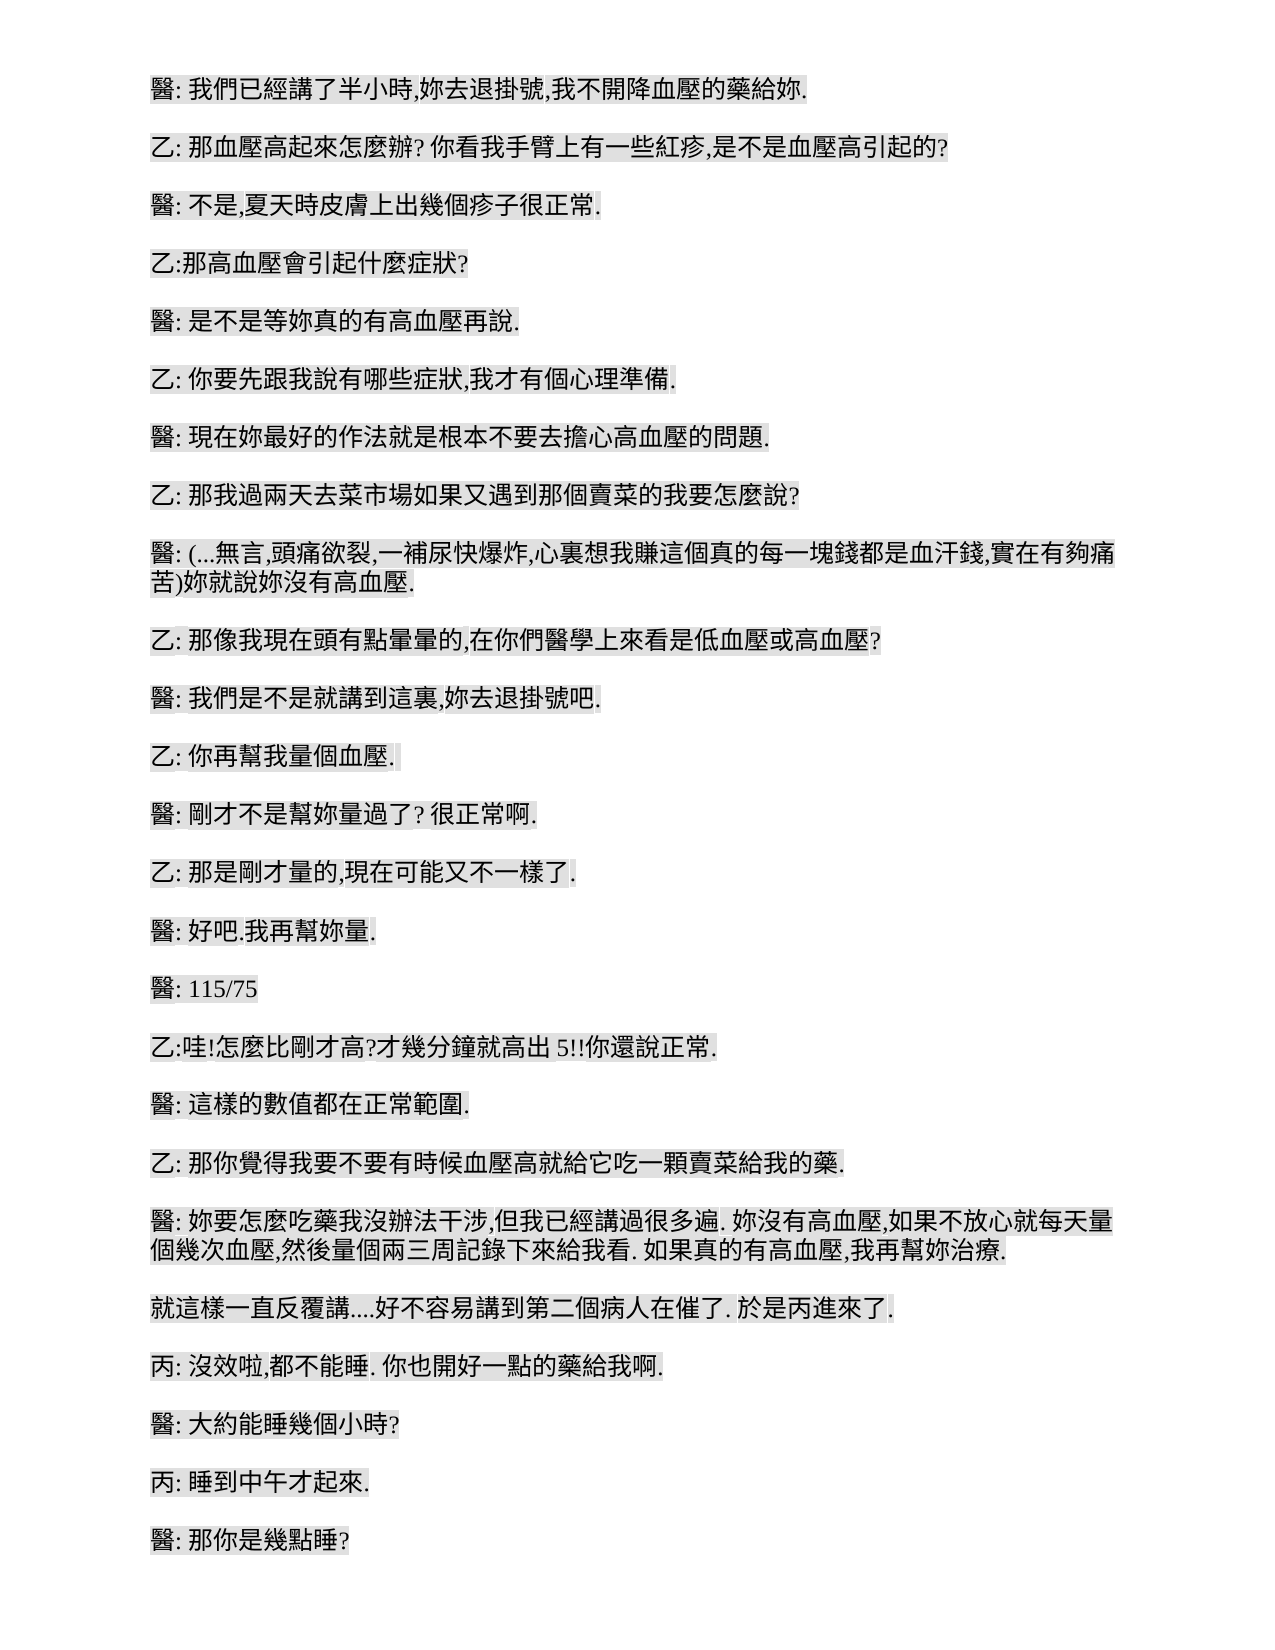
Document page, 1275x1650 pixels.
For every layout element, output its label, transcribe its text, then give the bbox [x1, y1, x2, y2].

text 對於在台灣當精神科開業醫這樣一種幾乎完全不用大腦而只需要忍耐的工作,有時我都不知道該說害怕或無奈了,也許害怕的成份居多. 理性上任何難題我都很喜歡處理,越難越好,但如果你要處理的都是一些根本不是問題的問題,或是根本無法用理性來處理的問題或甚至對方只是把你當成藥頭,那真的很挫折. 十個病人之中,大約有六七個是這樣的一些 "病人",跟醫院的專業就診型態真是差很多. 當然不是全部或大多數的病人都這樣,也許只是少數,但一個少數往往就能讓你頭痛欲裂. 病患乙: 醫師,怎麼辦,我完蛋了. 醫: 我不是前天才開一個月的藥給妳,怎麼又來了? 乙: 你那個藥害我得了高血壓. 醫:(...無奈,我知道又要展開一場冗長而反覆且毫無意義的對話了) 怎麼說呢? 乙: 我昨天去買菜,跟那個賣菜的在聊天,她說人到五十歲就會有十個有八個有高血壓. 我一聽嚇死了,賣菜的很好心還給我兩排降血壓的藥. 醫: 妳過去有高血壓嗎? 乙: 沒有啊. 醫: 那麼高血壓不會在一天內形成. 妳有量嗎? 乙: 我有量啊,但我的血壓計是電子的不準. 醫: 妳血壓多少? 乙: 130/70 醫: 這樣很正常啊. 乙: 但是我擔心我有高血壓怎麼辦? 醫: 妳如果擔心就每天量個幾次血壓,然後量個兩三周記錄下來拿來給我看. 乙: 那我不就死定了我還等兩三周. 我昨天晚上就努力要找到你的電話,我要掛急診. 醫: 診所沒有在看急診. 乙: 那怎麼辦? 那我死定了. 醫: 妳沒有高血壓,如果不放心就每天量個幾次血壓,然後量個兩三周記錄下來給我看. 乙: 賣菜的很好心,我就把他給我的降血壓藥吃了,頭很暈,但是血壓真的有降了. 我在想頭暈是不是吃妳的藥引起的? 你看怎麼辦? 醫: 我說過了啊, 妳沒有高血壓,如果不放心就每天量個幾次血壓,然後量個兩三周記錄下來給我看. 乙:那我要不要先吃一些預防,萬一等血壓真的高起來就太遲了. 醫: 不需要吃藥去預防一個都還不存在的病,妳過去如果沒有高血壓,現在也沒有血壓高,為什麼要預防? 乙: 那你只會這樣說,你要幫我開降血壓藥啊. 醫: (....無言,頭開始痛) 乙: 還是妳也開賣菜的這種藥給我好了,妳要不要幫我看一下這個藥品質好不好. 醫: 我沒必要看賣菜的藥,因為妳根本不需要吃藥. 乙: 不吃藥怎麼行呢? 那萬一血壓高起來怎麼辦? 醫: 妳沒有高血壓,如果不放心就每天量個幾次血壓,然後量個兩三周記錄下來給我看. 乙: 可是,賣菜的說要先預防. 說不預防等它高起來就太慢了. 醫: 賣菜的是醫生嗎? 乙: 不是啊. 所以我來問你啊. 醫: 我已經說個很多次了,妳沒有高血壓,如果不放心就每天量個幾次血壓,然後量個兩三周記錄下來給我看. 乙: 那我該怎麼辦? 就這樣等死嗎? 醫: 妳沒有高血壓,如果不放心就每天量個幾次血壓,然後量個兩三周記錄下來給我看. 乙: 那你要幫我檢查啊. 醫: 我已經破例讓妳驗了許多次血,不要再驗了,妳每次的血液檢查報告都是滿分,非常健康,不像我都是滿江紅. 乙: 不然你開一些感冒藥讓我預防一下. 醫: 妳沒有感冒為什麼要吃感冒藥. 乙: 我要先預防啊. 醫: 感冒藥只能退燒止痛,無法預防感冒. 乙: 那我萬一得高血壓怎麼辦. 醫: 妳沒有高血壓,如果不放心就每天量個幾次血壓,然後量個兩三周記錄下來給我看. 乙: 那我怎麼辦呢? 不能就這樣等死啊,還好那個賣菜的有提醒我,你現在又跟她講的不一樣,那我該聽誰的? 醫: 妳要聽誰的我沒意見,我已經講很多遍了. 妳沒有高血壓,如果不放心就每天量個幾次血壓,然後量個兩三周記錄下來給我看. 乙: 可是這樣量會準嗎? 醫: 為什麼會不準? 乙: 怕萬一血壓計不準啊. 醫:(....無言) 乙: 你幫我看賣菜給我的藥,她給我兩種,說要搭配著吃,你看我一天要吃幾顆比較好. 醫: (...越來越無奈)我已經告訴妳怎麼做了,妳不需要吃藥,因為妳沒有高血壓,如果不放心就每天量個幾次血壓,然後量個兩三周記錄下來給我看. 乙: 妳看這一排紅色的是什麼樣的血壓藥,適不適合多吃. 醫: 妳是希望我跟妳說什麼呢? 乙: 我不能就這樣不管血壓高起來啊. 醫: 我不道怎麼表達了. 妳聽懂我在說什麼嗎? 乙: 懂啊,我又不是神經病怎麼會不懂. 你叫我不用管它有沒有高血壓就放著不用管. 醫: 我不是這個意思,我是說妳如果從來都沒有高血壓,現在也看不出血壓有高的跡象,為什麼要吃別人給妳的什麼降血壓呢? 乙: 我也知道賣菜的不是醫生,所我來找你開藥啊. 醫: (...無奈)妳是希望我做什麼? 乙: 我怎麼知道,你是醫生啊,賣菜的藥你又說不好,叫你開給我你又不要,那我怎麼辦? 我很忙,沒時間多說了,藥趕快開一開給我. 醫: (....努力忍耐再說一遍)我說過很多遍了,妳沒有高血壓,如果不放心就每天量個幾次血壓,然後量個兩三周記錄下來給我看. 如果真的有血壓問題我再開藥給你. 乙: 如果到時候真的有血壓高,腦已經傷到了,你要負責嗎? 醫: 如果妳不相信我說的,那妳為什麼不去給別的醫生看呢? 乙: 有啊,我看過好多醫師,他們都開一大堆藥給我,只有你最好笑,怎麼一直叫我不要吃藥? 你都不用做生意嗎? 醫: 我們已經講了半小時,妳去退掛號,我不開降血壓的藥給妳. 乙: 那血壓高起來怎麼辦? 你看我手臂上有一些紅疹,是不是血壓高引起的? 醫: 不是,夏天時皮膚上出幾個疹子很正常. 乙:那高血壓會引起什麼症狀? 醫: 是不是等妳真的有高血壓再說. 乙: 你要先跟我說有哪些症狀,我才有個心理準備. 醫: 現在妳最好的作法就是根本不要去擔心高血壓的問題. 乙: 那我過兩天去菜市場如果又遇到那個賣菜的我要怎麼說? 醫: (...無言,頭痛欲裂,一補尿快爆炸,心裏想我賺這個真的每一塊錢都是血汗錢,實在有夠痛苦)妳就說妳沒有高血壓. 乙: 那像我現在頭有點暈暈的,在你們醫學上來看是低血壓或高血壓? 醫: 我們是不是就講到這裏,妳去退掛號吧. 乙: 你再幫我量個血壓. 醫: 剛才不是幫妳量過了? 很正常啊. 乙: 那是剛才量的,現在可能又不一樣了. 醫: 好吧.我再幫妳量. 醫: 115/75 乙:哇!怎麼比剛才高?才幾分鐘就高出5!!你還說正常. 醫: 這樣的數值都在正常範圍. 乙: 那你覺得我要不要有時候血壓高就給它吃一顆賣菜給我的藥. 醫: 妳要怎麼吃藥我沒辦法干涉,但我已經講過很多遍. 妳沒有高血壓,如果不放心就每天量個幾次血壓,然後量個兩三周記錄下來給我看. 如果真的有高血壓,我再幫妳治療. 就這樣一直反覆講....好不容易講到第二個病人在催了. 於是丙進來了. 丙: 沒效啦,都不能睡. 你也開好一點的藥給我啊. 醫: 大約能睡幾個小時? 丙: 睡到中午才起來. 醫: 那你是幾點睡? 丙: 12點就去睡了. 醫: 所以你每天睡12個小時? 丙: 都不能睡,藥再加強一些,多給我幾顆. 醫: 睡12小時還不夠嗎? 丙: 夠啊,但是白天都睡不著. 醫: 為什麼白天也要睡. 丙: 閒閒沒事做你要我眼睛睜大大做什麼?恁爸有空當然就睡覺啊. 醫: 那你都不要上班嗎? 丙: 上班? 幹! 恁爸半夜兄弟如果打電話來叫再睏也要起來. 醫: 半夜起來做什麼? 丙: 喬事情啊. 醫: 那我就不改藥了,不用再加量. 丙: 你開一天兩顆不夠我吃啦. 一個月份我五天就吃完了. 醫: 如果你要這樣吃藥,那我沒辦法開給你. 丙: 有時候下面細漢仔要,我也分給他們吃. 醫: 藥不能拿給別人吃. 丙: 嘿嘿嘿,伊娘咧,大家沒藥都要來跟我拿. 醫: 你要再等18天後才能再來拿藥. 我不能開給你. 丙: 你要一天開10顆我才夠吃. 醫: 這種藥我建議頂多一天吃兩顆. 丙: 幹依娘兩顆不夠我塞牙縫. 醫: 你另請高明. 我只能開這樣的劑量. 丙: 那我自費好了,你是要講這個吧. 看多少錢你說. 醫: 自費我也不會開給你,不是錢的問題. 丙: 那我這陣子沒事情喬,不睡覺是要幹什麼? 要我去給鬼幹嗎? 醫: 我只能照醫療的常規開藥,不可能多開. 丙: 算了算了,兩顆就兩顆. 醫: 兩顆我也不能開,因為你還有兩個多禮拜的藥. 丙: 我不是說分給別人吃了,而且我有時候一次就給它吃10顆. 我七仔(馬子)說,哦,你足勇ㄟ呢~ 吃藥吃這麼多還這麼硬,依娘咧,身體都壞了了了還硬. 醫: 你去退掛號. 丙: 我人都來了,不然你也開幾顆胃藥給我,每天肚子當酒桶. ...好不容易又看完了一個病人. 下一個換丁. 丁: 還是都不能睡怎麼辦? 醫: 這個藥沒效嗎? 丁: 沒有效,半夜還是會起來. 醫: 半夜自己會醒來? 丁: 啥咪自己醒來,現在小孩放暑假,那兩個唸高中的整天帶一些同學來家裏唱歌打線上遊戲,吵吵鬧鬧的我怎麼睡? 醫: 妳是說藥可以幫助妳睡,但妳的小孩半夜都還在聚會玩樂? 丁: 吵到連隔壁都在罵. 醫: 那我就沒辦法了. 丁: 你要幫我調整藥物,加重一點,看能不能吵不醒. 醫: 妳應該叫他們半夜不要唱歌吵鬧,怎麼是要求加藥? 丁: 他們如果會聽,那我就不用來找你加藥了. 醫: 可是,哪有人藉助大量安眠藥來抵抗吵鬧的道理? 丁: 那我現在打手機,你幫我跟我小孩說,叫他不要半夜再帶同學來客廳亂整晚. 醫: 這應該是妳當媽媽的要自己去跟小孩講,醫生沒有權力叫別人半夜不要吵鬧. 丁: 來來來, 我打了手機,你跟我說.(說完便把手機遞過來) 醫: (...無奈接起電話)喂,你是誰誰誰的小孩嗎? 電話中: (...對方不回答) 醫: 請問你是誰誰誰的小孩嗎? 電話中:(有呼吸聲但不回應) 醫: 我這邊是xx診所的陳醫師,有位病人叫xyy,請問你是她的小孩嗎? 電話中:(有呼吸聲但還是不回應) 醫: 對丁說: "對方不出聲". 電話中: (終於有聲音了)要做啥? 醫: 你媽媽要我跟你說,希望你半夜不要吵鬧,讓她可以好好睡覺. 電話:(...不出聲) 醫: 你有聽到我的聲音嗎? 電話: 你要做什麼. 醫: 你媽媽要我跟你說,希望你半夜不要吵鬧,讓她可以好好睡覺. 電話: 你還有什麼事? 醫: 沒有其它的事了. 喀嚓一聲,對方就把電話掛了. 丁: 你看,這小孩講不聽. 而且整天換手機. 醫: 這些事我也沒辦法,那我就不改藥了. 丁: 晚上不能睡怎麼辦? 醫: 我只能做到這樣,妳小孩半夜吵鬧妳要自己想辦法. 丁: 我再打手機給他,你幫我問他今天晚餐想吃什麼? 吃不慣就會發脾氣,他生氣我也生氣,然後晚上就更不能睡了. 醫: 這些管教小孩的事我沒辦法幫妳. 丁: 可是藥都吃沒效,他們一吵我就醒了,有時候唱歌唱到早上五六點還在吵. 醫: 我能做的就只是開藥給妳. 丁: 醫生,那我請教你哦,我小孩每次我帶他去吃飯,他都說要給女服務生小費,我真的開銷很大. 每次都是五十一百這樣給. 他當做是去KTV. 醫: 這我也不知道要說什麼,這不是醫療問題. 小孩要怎麼教,這不是醫師應該過問的. 丁: 可是我被他搞到腦神經衰弱啊. 醫: 那我除了開藥也沒有更好的方法. 我沒辦法幫妳教小孩. 丁: 那你就多開起顆藥給我. 有時藥物都被我小孩他給拿去吃了,睡到下午四五點才要起來吃早餐. 醫: 那我還是一樣只能開這樣的劑量,沒法多開. 藥物要收好,不要讓別人拿去吃. 丁: (開始大篇幅形容他的小孩多帥多聰明,不管她藥怎麼藏,她小孩都還是可以找得出來.從小老師就說他反應很快,都說我很會生,生這小孩這麼帥....) 醫: (努力嗯嗯啊啊是喔...努力想辦法讓她不要再說了,我已經一整個下午滴水未進,小便憋到爆,午餐泡麵一碗,晚餐得忍住到十點才能吃) 這就是我一整天的工作內容,算起來,三個病人,扣掉一個講半個多小時後退掛號的不算,剩下兩個病人大約可以跟健保局一共申請八百七十元,扣掉藥費成本,如此賣命工作大約可賺到少於七百元. 若再計入其它成本,當然就是虧損. 這也難怪為什麼醫師一窩蜂跑去做醫學美容了. 我看過跳槽改做醫美的同學們的執業情形,真的很令人羨慕. 來 "就診" 的似乎是一些看不出來身上哪裡有缺陷的人. 她們的所謂 "問題" 不外就是屁股不夠翹,胸不不夠大不夠挺,皮膚不夠白嫩. 幾天來打幾個雷射打幾支針就是十幾萬起跳,而且往往都可以不用報稅沒人知道喔. 所謂 "醫療" 過程中,更是幸福滿分. 我見過一個女生趴著,拉下褲子,露出白白嫩嫩的翹臀,由我的同學在她屁股上為她除去一些必須用十萬倍顯微鏡才看得見的小小小小小小黑斑. 一邊溫柔除斑,一邊深情聊天,真是十分幸福的工作. 人家做一天的收入,我差不多要做一個月或甚至一年,做到精疲力竭,許多時候我都覺得自己已經累到瀕臨死亡的邊緣. 再過三天,就是董事長台北地檢署蒙難兩周年紀念日,再過八天,依照某個病的權威醫師兩年前的預言,再過八天我就會慢慢凍住,變成跟霍金一樣,只剩腦子還能動. 還好這個預言顯然不會實現,反倒是累斃暴斃的過勞死似乎比較有可能. 看精神病人很容易,看精神官能症卻很難,因為它實在不該說是一種病,而比較像一種個性,而個性是無法改變的,至於個性以外的社會問題或家庭問題或經濟問題,除非我不是一個醫生而是一個國家或許才有可能解決. 環顧半生滄桑,我給了命,也給了錢,幾乎一無所有,不知道還能給出一些什麼了. 還記得電影梅蘭芳講的那些話嗎? 梅蘭芳爺爺要他有生之年幫他辦一件事,要他別再讓戲子被人瞧不起,梅蘭芳拿命反抗日軍邀約演出,他說他常想起爺爺要他辦的事,他說: "我不知道自己還能做些什麼,我能做的就只是這樣了." [150, 75, 1125, 1555]
